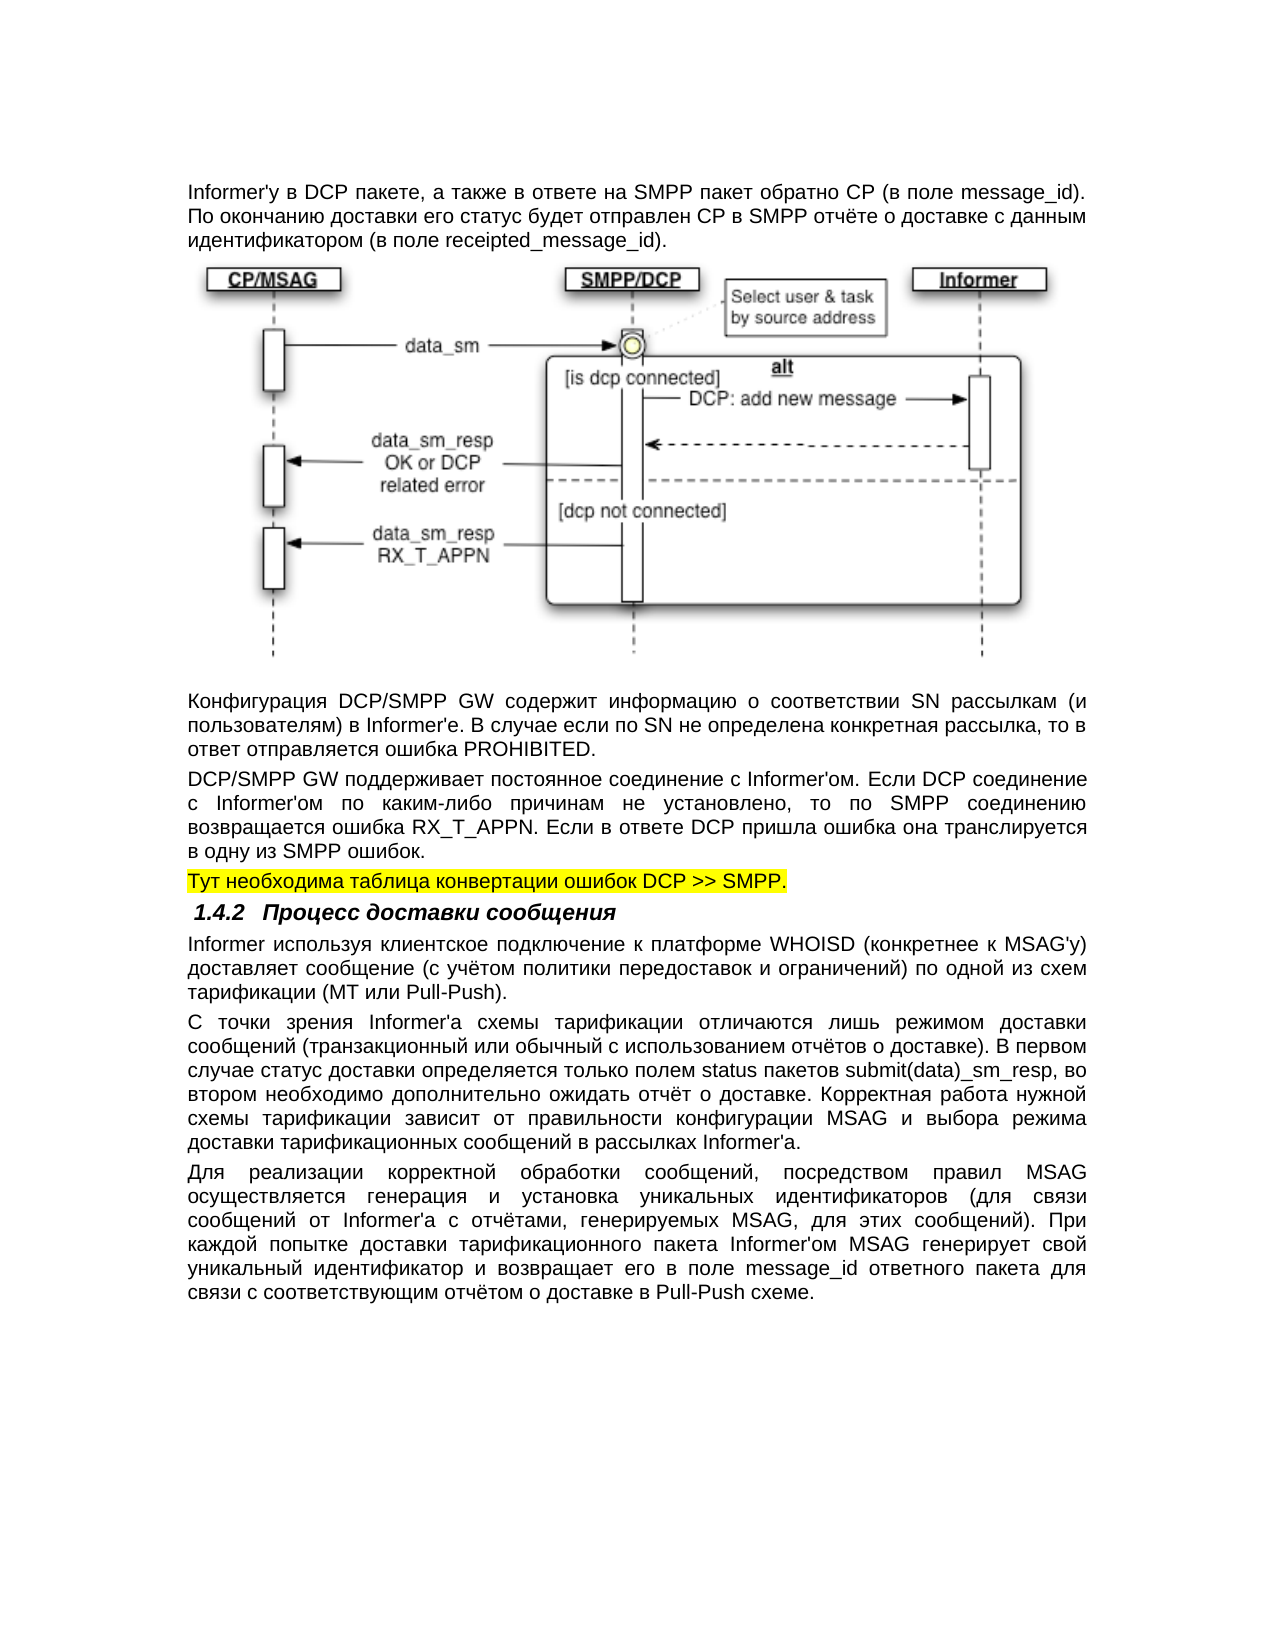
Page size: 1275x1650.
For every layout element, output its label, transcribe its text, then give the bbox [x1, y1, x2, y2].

subtitle Процесс доставки сообщения [187, 899, 1088, 926]
text Конфигурация DCP/SMPP GW содержит информацию о соответствии SN рассылкам (и пользователям) в Informer'е. В случае если по SN не определена конкретная рассылка, то в ответ отправляется ошибка PROHIBITED. [187, 689, 1088, 761]
text Для реализации корректной обработки сообщений, посредством правил MSAG осуществляется генерация и установка уникальных идентификаторов (для связи сообщений от Informer'а с отчётами, генерируемых MSAG, для этих сообщений). При каждой попытке доставки тарификационного пакета Informer'ом MSAG генерирует свой уникальный идентификатор и возвращает его в поле message_id ответного пакета для связи с соответствующим отчётом о доставке в Pull-Push схеме. [187, 1160, 1088, 1304]
text Тут необходима таблица конвертации ошибок DCP >> SMPP. [187, 869, 1088, 893]
text Informer'у в DCP пакете, а также в ответе на SMPP пакет обратно CP (в поле message_id). По окончанию доставки его статус будет отправлен CP в SMPP отчёте о доставке с данным идентификатором (в поле receipted_message_id). [187, 180, 1088, 252]
picture [189, 258, 1062, 659]
text Informer используя клиентское подключение к платформе WHOISD (конкретнее к MSAG'у) доставляет сообщение (с учётом политики передоставок и ограничений) по одной из схем тарификации (MT или Pull-Push). [187, 932, 1088, 1004]
text С точки зрения Informer'а схемы тарификации отличаются лишь режимом доставки сообщений (транзакционный или обычный с использованием отчётов о доставке). В первом случае статус доставки определяется только полем status пакетов submit(data)_sm_resp, во втором необходимо дополнительно ожидать отчёт о доставке. Корректная работа нужной схемы тарификации зависит от правильности конфигурации MSAG и выбора режима доставки тарификационных сообщений в рассылках Informer'а. [187, 1010, 1088, 1154]
text DCP/SMPP GW поддерживает постоянное соединение с Informer'ом. Если DCP соединение с Informer'ом по каким-либо причинам не установлено, то по SMPP соединению возвращается ошибка RX_T_APPN. Если в ответе DCP пришла ошибка она транслируется в одну из SMPP ошибок. [187, 767, 1088, 863]
